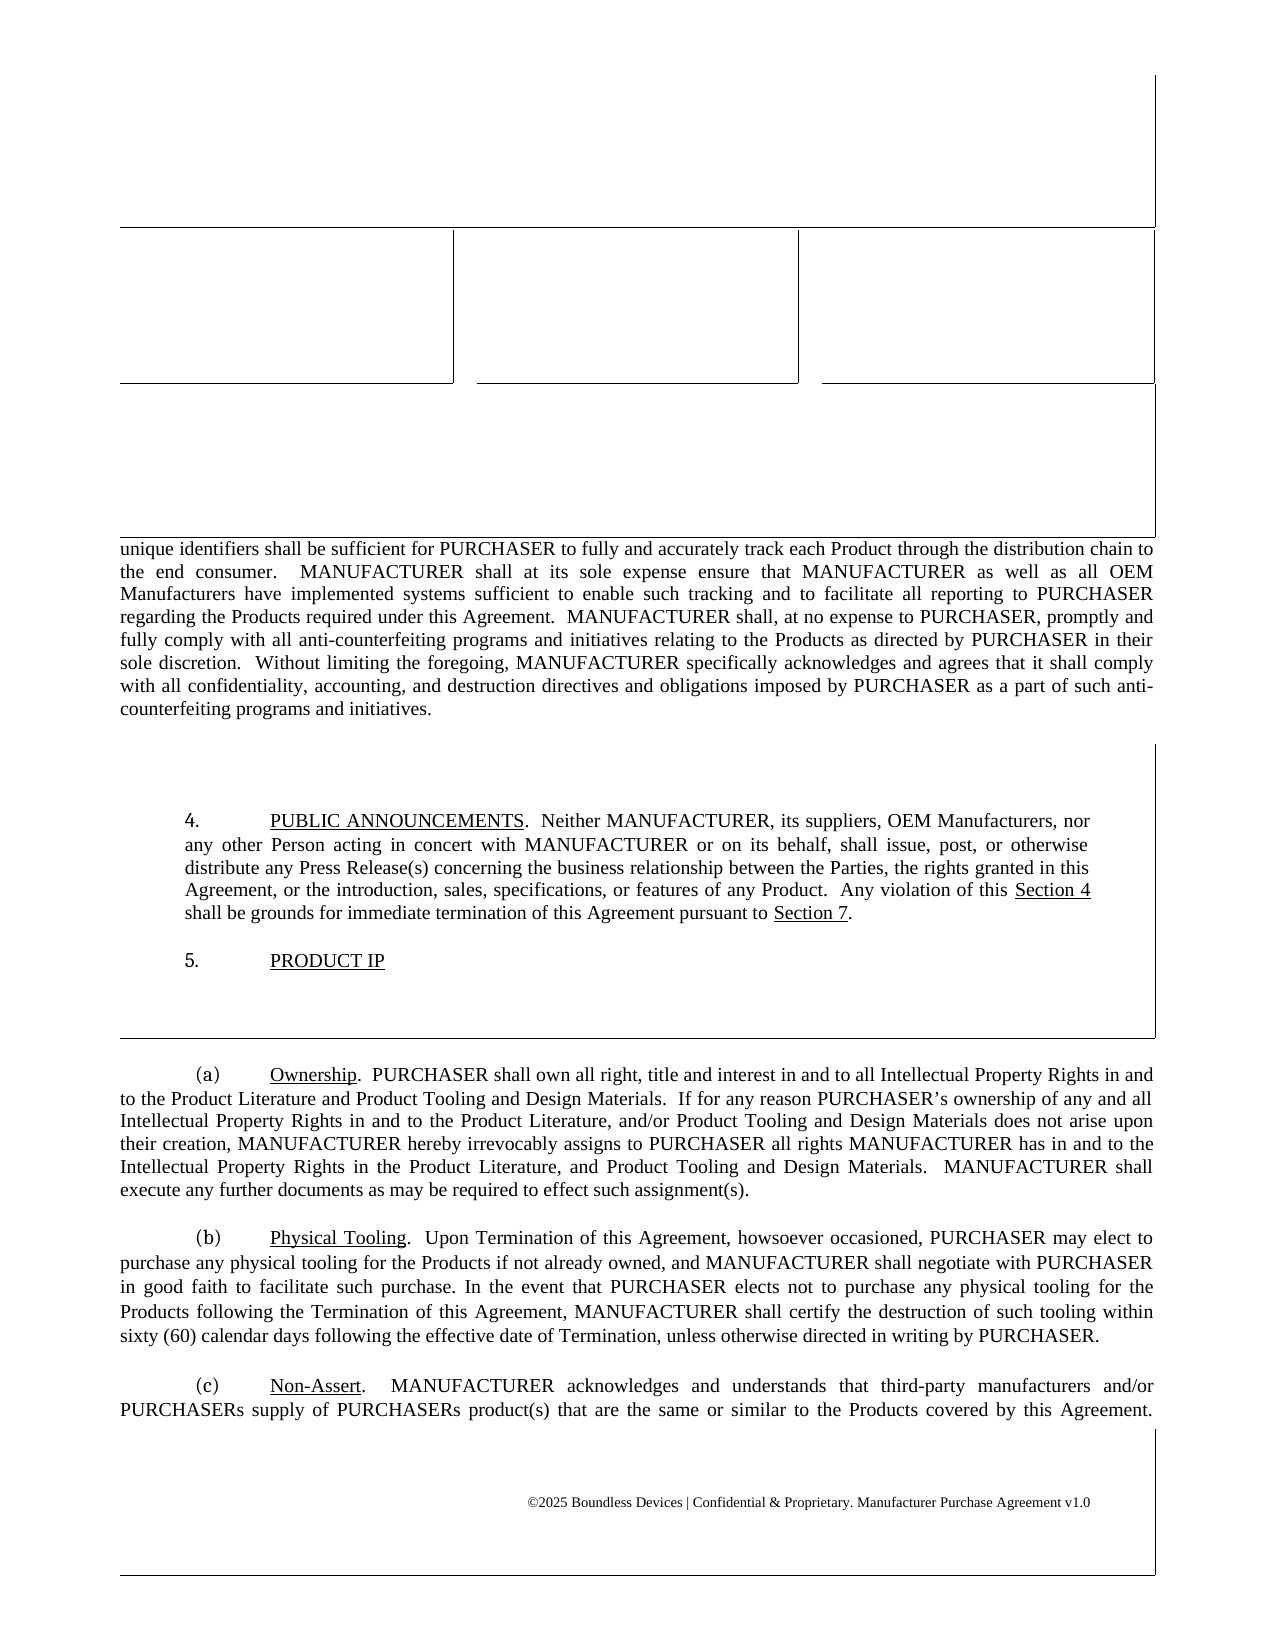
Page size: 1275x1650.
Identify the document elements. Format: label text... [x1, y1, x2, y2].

list PUBLIC ANNOUNCEMENTS. Neither MANUFACTURER, its suppliers, OEM Manufacturers, nor any other Person acting in concert with MANUFACTURER or on its behalf, shall issue, post, or otherwise distribute any Press Release(s) concerning the business relationship between the Parties, the rights granted in this Agreement, or the introduction, sales, specifications, or features of any Product. Any violation of this Section 4 shall be grounds for immediate termination of this Agreement pursuant to Section 7. [120, 744, 1155, 884]
list unique identifiers shall be sufficient for PURCHASER to fully and accurately track each Product through the distribution chain to the end consumer. MANUFACTURER shall at its sole expense ensure that MANUFACTURER as well as all OEM Manufacturers have implemented systems sufficient to enable such tracking and to facilitate all reporting to PURCHASER regarding the Products required under this Agreement. MANUFACTURER shall, at no expense to PURCHASER, promptly and fully comply with all anti-counterfeiting programs and initiatives relating to the Products as directed by PURCHASER in their sole discretion. Without limiting the foregoing, MANUFACTURER specifically acknowledges and agrees that it shall comply with all confidentiality, accounting, and destruction directives and obligations imposed by PURCHASER as a part of such anti-counterfeiting programs and initiatives. [120, 537, 1155, 719]
list Non-Assert. MANUFACTURER acknowledges and understands that third-party manufacturers and/or PURCHASERs supply of PURCHASERs product(s) that are the same or similar to the Products covered by this Agreement. [120, 1374, 1155, 1420]
list PRODUCT IP [120, 884, 1155, 1038]
list Ownership. PURCHASER shall own all right, title and interest in and to all Intellectual Property Rights in and to the Product Literature and Product Tooling and Design Materials. If for any reason PURCHASER’s ownership of any and all Intellectual Property Rights in and to the Product Literature, and/or Product Tooling and Design Materials does not arise upon their creation, MANUFACTURER hereby irrevocably assigns to PURCHASER all rights MANUFACTURER has in and to the Intellectual Property Rights in the Product Literature, and Product Tooling and Design Materials. MANUFACTURER shall execute any further documents as may be required to effect such assignment(s). [120, 1063, 1155, 1201]
list Physical Tooling. Upon Termination of this Agreement, howsoever occasioned, PURCHASER may elect to purchase any physical tooling for the Products if not already owned, and MANUFACTURER shall negotiate with PURCHASER in good faith to facilitate such purchase. In the event that PURCHASER elects not to purchase any physical tooling for the Products following the Termination of this Agreement, MANUFACTURER shall certify the destruction of such tooling within sixty (60) calendar days following the effective date of Termination, unless otherwise directed in writing by PURCHASER. [120, 1226, 1155, 1347]
